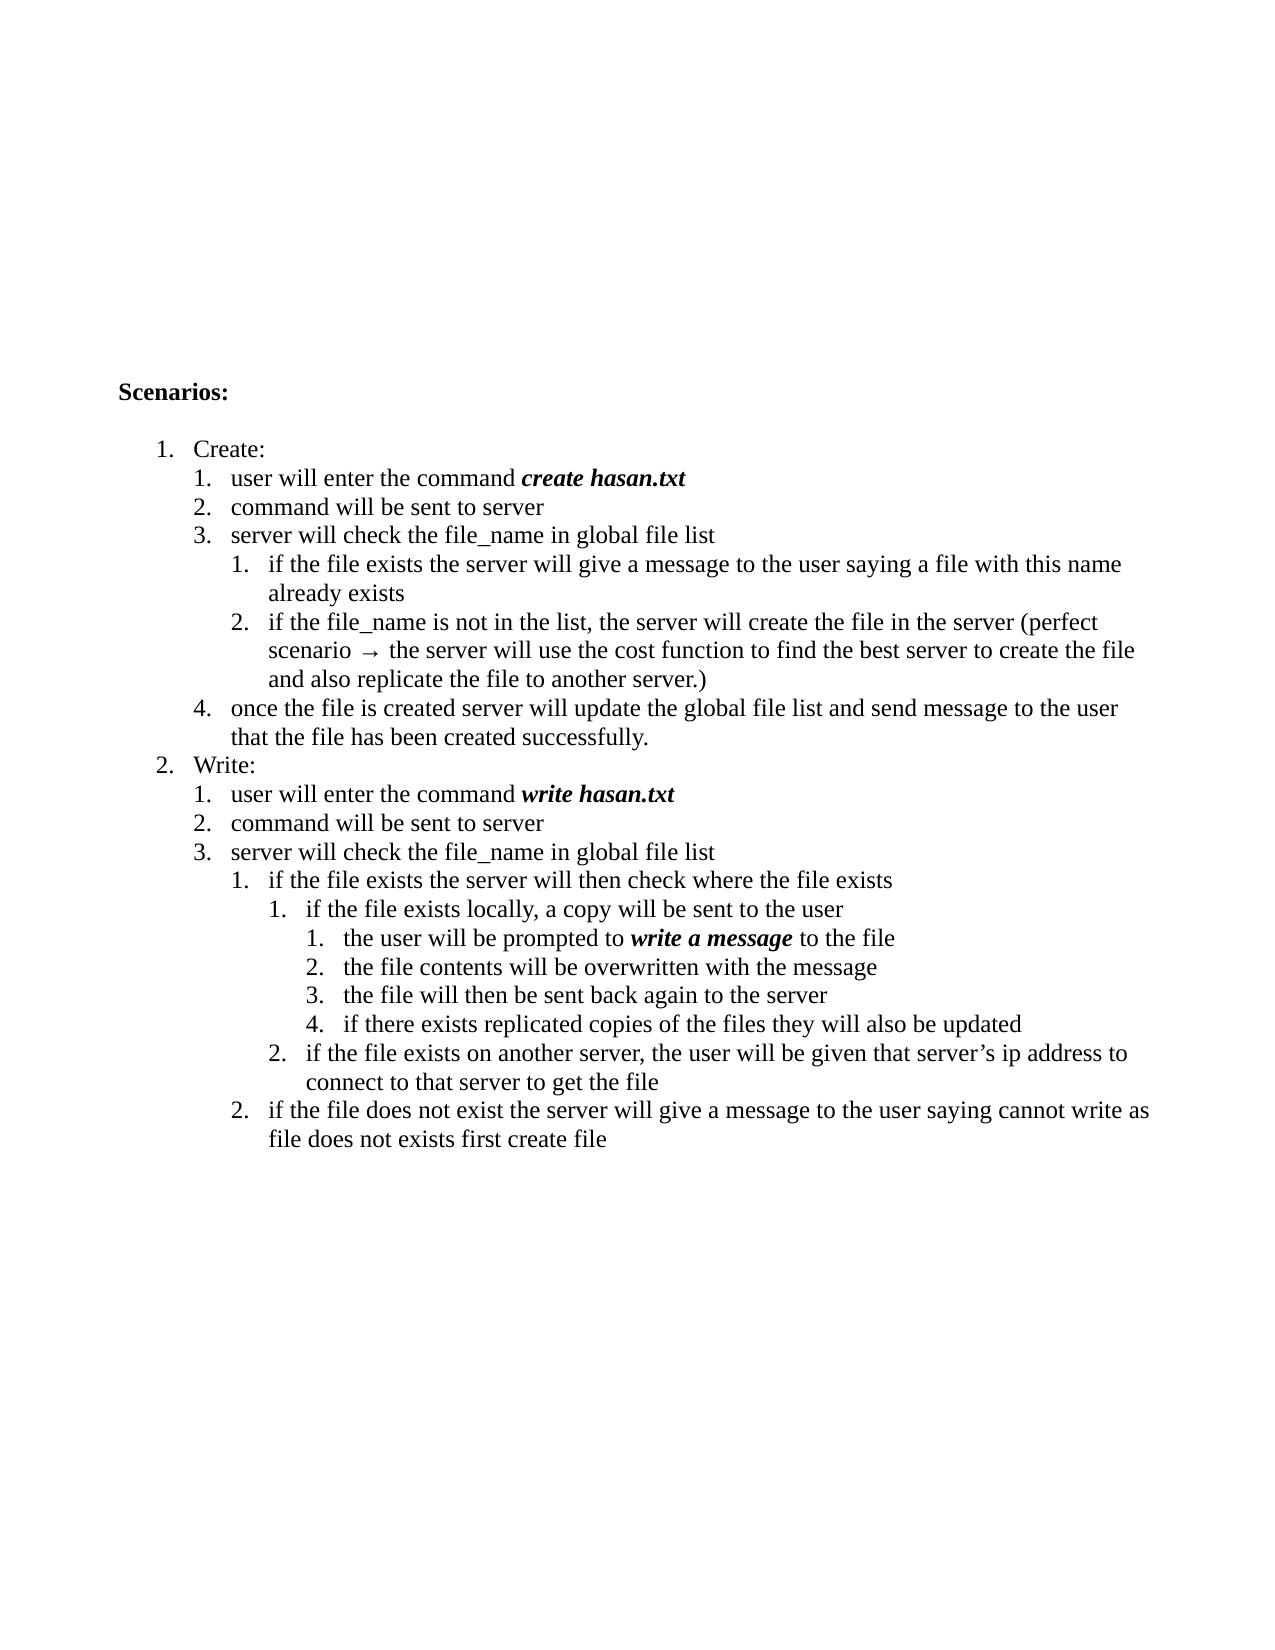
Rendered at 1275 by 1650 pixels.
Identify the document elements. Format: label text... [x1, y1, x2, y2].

list server will check the file_name in global file list [193, 837, 1157, 866]
list if the file exists locally, a copy will be sent to the user [268, 894, 1157, 923]
text Scenarios: [118, 377, 1157, 406]
list Create: [156, 434, 1157, 463]
list the user will be prompted to write a message to the file [306, 923, 1157, 952]
list command will be sent to server [193, 492, 1157, 521]
list Write: [156, 751, 1157, 779]
list if there exists replicated copies of the files they will also be updated [306, 1009, 1157, 1038]
list command will be sent to server [193, 808, 1157, 837]
list once the file is created server will update the global file list and send message to the user that the file has been created successfully. [193, 693, 1157, 751]
list user will enter the command write hasan.txt [193, 779, 1157, 808]
list server will check the file_name in global file list [193, 521, 1157, 549]
list if the file does not exist the server will give a message to the user saying cannot write as file does not exists first create file [231, 1096, 1157, 1153]
list user will enter the command create hasan.txt [193, 463, 1157, 492]
list if the file_name is not in the list, the server will create the file in the server (perfect scenario → the server will use the cost function to find the best server to create the file and also replicate the file to another server.) [231, 607, 1157, 693]
list if the file exists the server will give a message to the user saying a file with this name already exists [231, 549, 1157, 607]
list if the file exists on another server, the user will be given that server’s ip address to connect to that server to get the file [268, 1038, 1157, 1096]
list if the file exists the server will then check where the file exists [231, 866, 1157, 894]
list the file contents will be overwritten with the message [306, 952, 1157, 981]
list the file will then be sent back again to the server [306, 981, 1157, 1009]
